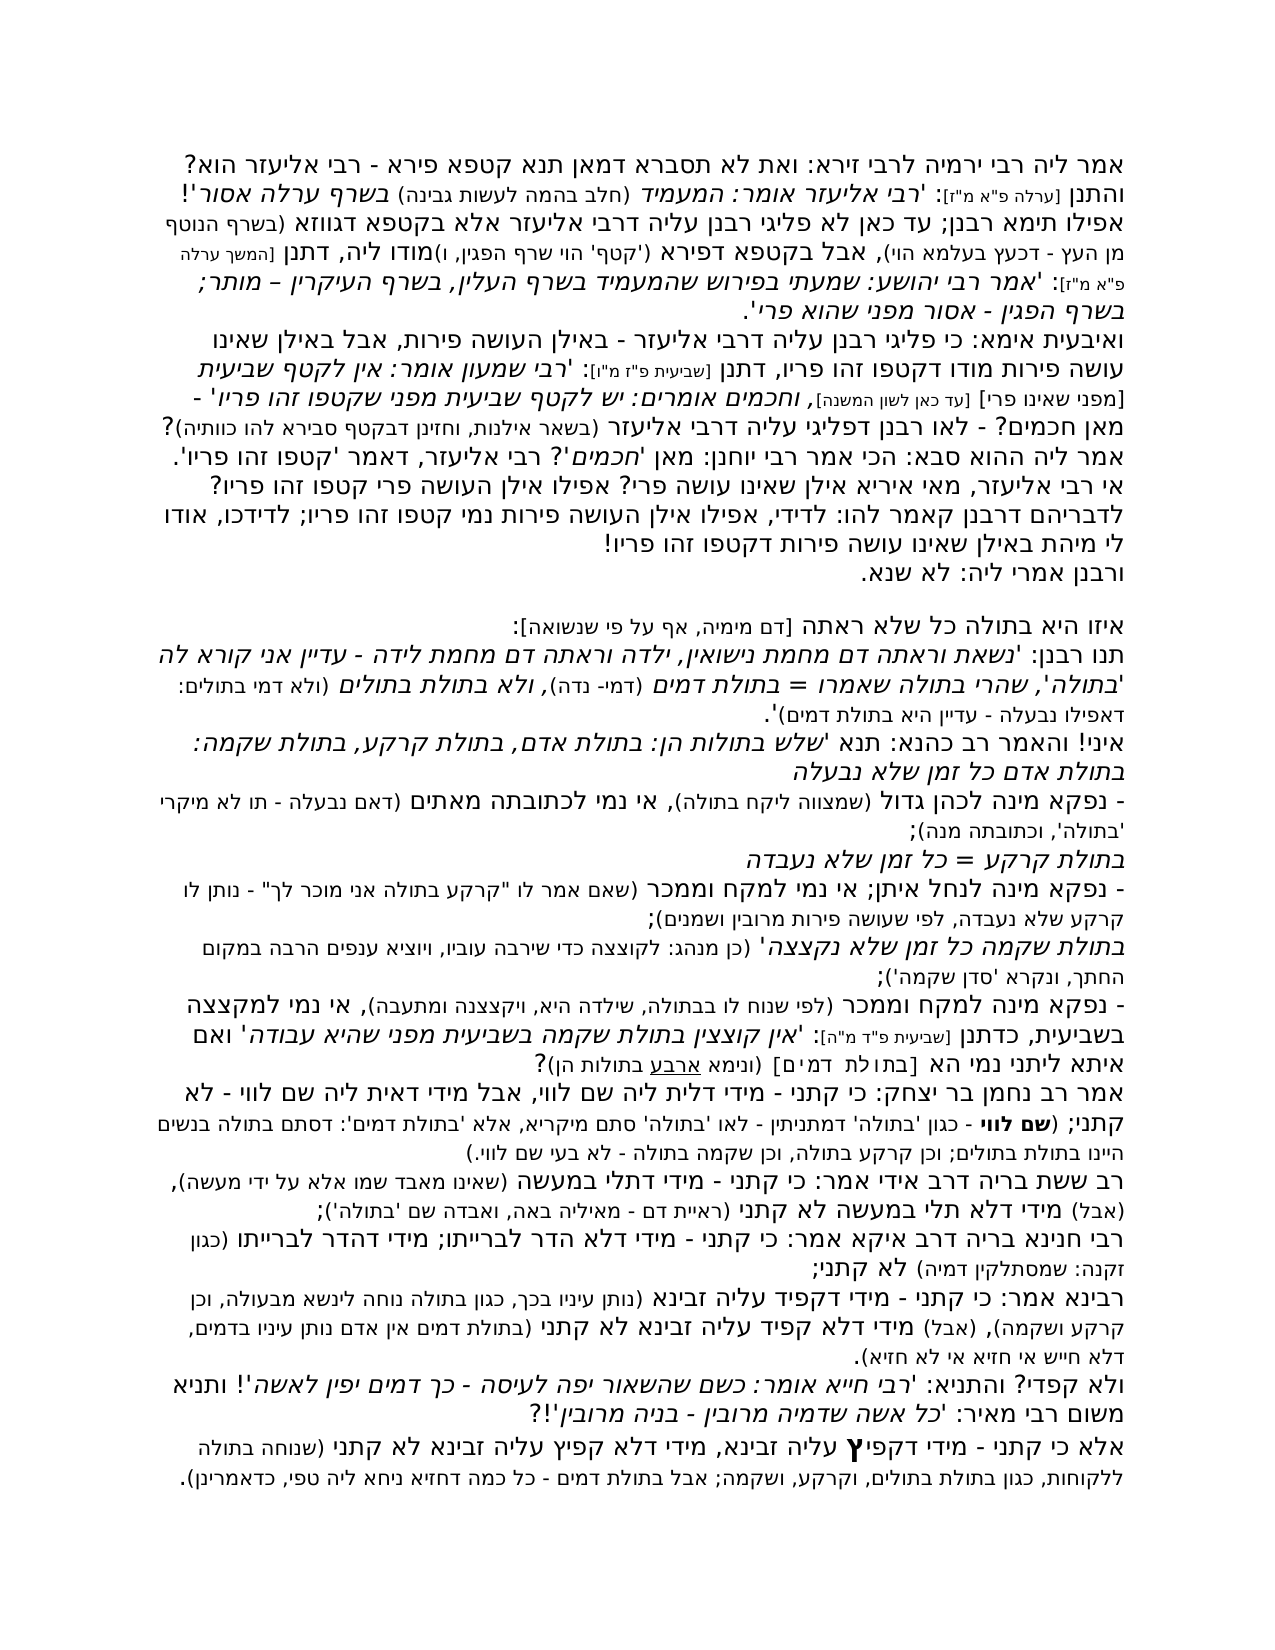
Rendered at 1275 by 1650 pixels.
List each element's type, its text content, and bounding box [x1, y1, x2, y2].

text בתולת אדם כל זמן שלא נבעלה [150, 757, 1125, 787]
text ואיבעית אימא: כי פליגי רבנן עליה דרבי אליעזר - באילן העושה פירות, אבל באילן שאינו עושה פירות מודו דקטפו זהו פריו, דתנן [שביעית פ"ז מ"ו]: 'רבי שמעון אומר: אין לקטף שביעית [מפני שאינו פרי] [עד כאן לשון המשנה], וחכמים אומרים: יש לקטף שביעית מפני שקטפו זהו פריו' - מאן חכמים? - לאו רבנן דפליגי עליה דרבי אליעזר (בשאר אילנות, וחזינן דבקטף סבירא להו כוותיה)? [150, 325, 1125, 442]
text ורבנן אמרי ליה: לא שנא. [150, 558, 1125, 587]
text - נפקא מינה למקח וממכר (לפי שנוח לו בבתולה, שילדה היא, ויקצצנה ומתעבה), אי נמי למקצצה בשביעית, כדתנן [שביעית פ"ד מ"ה]: 'אין קוצצין בתולת שקמה בשביעית מפני שהיא עבודה' ואם איתא ליתני נמי הא [בתולת דמים] (ונימא ארבע בתולות הן)? [150, 991, 1125, 1078]
text תנו רבנן: 'נשאת וראתה דם מחמת נישואין, ילדה וראתה דם מחמת לידה - עדיין אני קורא לה 'בתולה', שהרי בתולה שאמרו = בתולת דמים (דמי- נדה), ולא בתולת בתולים (ולא דמי בתולים: דאפילו נבעלה - עדיין היא בתולת דמים)'. [150, 641, 1125, 728]
text איזו היא בתולה כל שלא ראתה [דם מימיה, אף על פי שנשואה]: [150, 612, 1125, 641]
text אלא כי קתני - מידי דקפיץ עליה זבינא, מידי דלא קפיץ עליה זבינא לא קתני (שנוחה בתולה ללקוחות, כגון בתולת בתולים, וקרקע, ושקמה; אבל בתולת דמים - כל כמה דחזיא ניחא ליה טפי, כדאמרינן). [150, 1428, 1125, 1492]
text - נפקא מינה לכהן גדול (שמצווה ליקח בתולה), אי נמי לכתובתה מאתים (דאם נבעלה - תו לא מיקרי 'בתולה', וכתובתה מנה); [150, 787, 1125, 845]
text רבינא אמר: כי קתני - מידי דקפיד עליה זבינא (נותן עיניו בכך, כגון בתולה נוחה לינשא מבעולה, וכן קרקע ושקמה), (אבל) מידי דלא קפיד עליה זבינא לא קתני (בתולת דמים אין אדם נותן עיניו בדמים, דלא חייש אי חזיא אי לא חזיא). [150, 1283, 1125, 1370]
text אמר רב נחמן בר יצחק: כי קתני - מידי דלית ליה שם לווי, אבל מידי דאית ליה שם לווי - לא קתני; (שם לווי - כגון 'בתולה' דמתניתין - לאו 'בתולה' סתם מיקריא, אלא 'בתולת דמים': דסתם בתולה בנשים היינו בתולת בתולים; וכן קרקע בתולה, וכן שקמה בתולה - לא בעי שם לווי.) [150, 1078, 1125, 1166]
text רבי חנינא בריה דרב איקא אמר: כי קתני - מידי דלא הדר לברייתו; מידי דהדר לברייתו (כגון זקנה: שמסתלקין דמיה) לא קתני; [150, 1224, 1125, 1283]
text בתולת קרקע = כל זמן שלא נעבדה [150, 845, 1125, 874]
text בתולת שקמה כל זמן שלא נקצצה' (כן מנהג: לקוצצה כדי שירבה עוביו, ויוציא ענפים הרבה במקום החתך, ונקרא 'סדן שקמה'); [150, 932, 1125, 991]
text איני! והאמר רב כהנא: תנא 'שלש בתולות הן: בתולת אדם, בתולת קרקע, בתולת שקמה: [150, 728, 1125, 757]
text אי רבי אליעזר, מאי איריא אילן שאינו עושה פרי? אפילו אילן העושה פרי קטפו זהו פריו? [150, 471, 1125, 500]
text אמר ליה ההוא סבא: הכי אמר רבי יוחנן: מאן 'חכמים'? רבי אליעזר, דאמר 'קטפו זהו פריו'. [150, 442, 1125, 471]
text לדבריהם דרבנן קאמר להו: לדידי, אפילו אילן העושה פירות נמי קטפו זהו פריו; לדידכו, אודו לי מיהת באילן שאינו עושה פירות דקטפו זהו פריו! [150, 500, 1125, 558]
text אפילו תימא רבנן; עד כאן לא פליגי רבנן עליה דרבי אליעזר אלא בקטפא דגווזא (בשרף הנוטף מן העץ - דכעץ בעלמא הוי), אבל בקטפא דפירא ('קטף' הוי שרף הפגין, ו)מודו ליה, דתנן [המשך ערלה פ"א מ"ז]: 'אמר רבי יהושע: שמעתי בפירוש שהמעמיד בשרף העלין, בשרף העיקרין – מותר; בשרף הפגין - אסור מפני שהוא פרי'. [150, 208, 1125, 325]
text ולא קפדי? והתניא: 'רבי חייא אומר: כשם שהשאור יפה לעיסה - כך דמים יפין לאשה'! ותניא משום רבי מאיר: 'כל אשה שדמיה מרובין - בניה מרובין'!? [150, 1370, 1125, 1428]
text אמר ליה רבי ירמיה לרבי זירא: ואת לא תסברא דמאן תנא קטפא פירא - רבי אליעזר הוא? והתנן [ערלה פ"א מ"ז]: 'רבי אליעזר אומר: המעמיד (חלב בהמה לעשות גבינה) בשרף ערלה אסור'! [150, 150, 1125, 208]
text רב ששת בריה דרב אידי אמר: כי קתני - מידי דתלי במעשה (שאינו מאבד שמו אלא על ידי מעשה), (אבל) מידי דלא תלי במעשה לא קתני (ראיית דם - מאיליה באה, ואבדה שם 'בתולה'); [150, 1166, 1125, 1224]
text - נפקא מינה לנחל איתן; אי נמי למקח וממכר (שאם אמר לו "קרקע בתולה אני מוכר לך" - נותן לו קרקע שלא נעבדה, לפי שעושה פירות מרובין ושמנים); [150, 874, 1125, 932]
